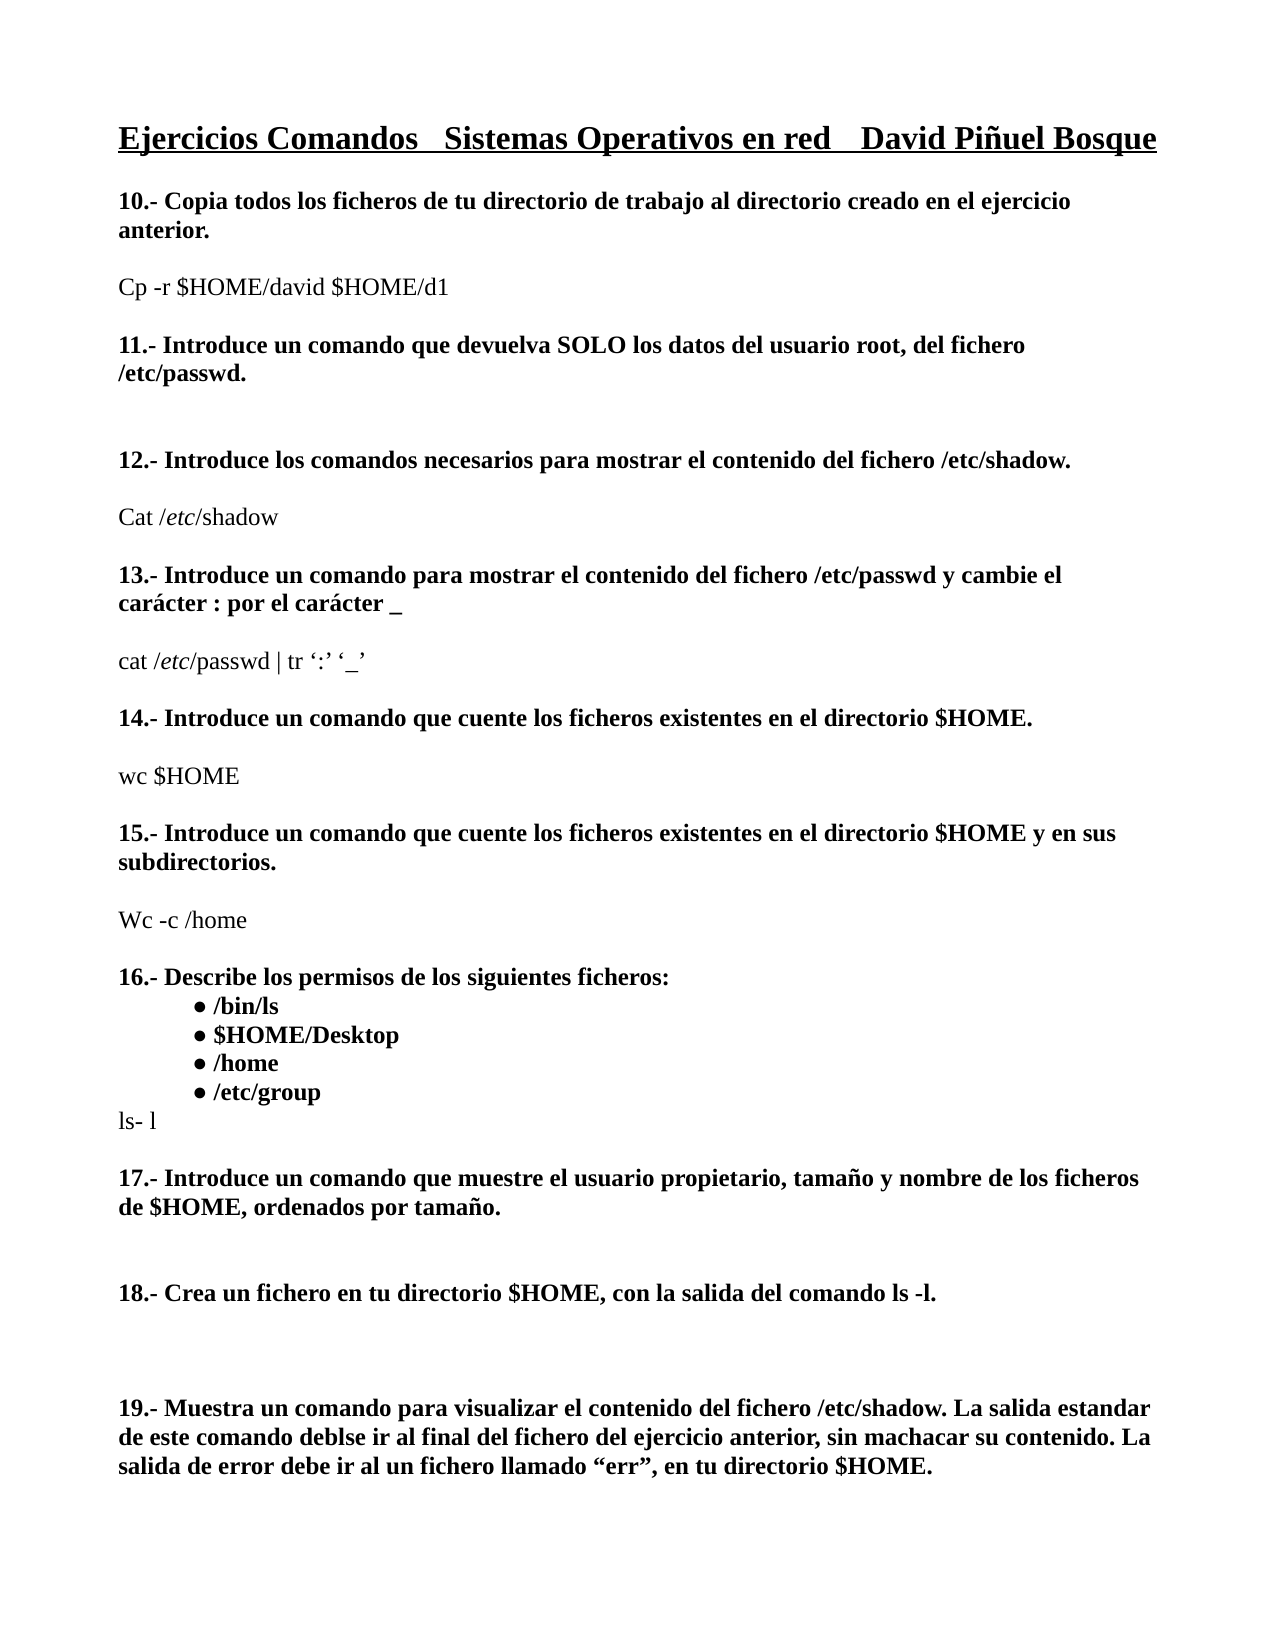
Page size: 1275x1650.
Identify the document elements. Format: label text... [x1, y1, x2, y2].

text 17.- Introduce un comando que muestre el usuario propietario, tamaño y nombre de los ficheros de $HOME, ordenados por tamaño. [118, 1163, 1157, 1221]
text wc $HOME [118, 761, 1157, 790]
text ● $HOME/Desktop [118, 1020, 1157, 1048]
text ● /etc/group [118, 1077, 1157, 1106]
text ls- l [118, 1106, 1157, 1135]
text ● /home [118, 1048, 1157, 1077]
text Wc -c /home [118, 905, 1157, 933]
text Cat /etc/shadow [118, 502, 1157, 531]
text 10.- Copia todos los ficheros de tu directorio de trabajo al directorio creado en el ejercicio anterior. [118, 186, 1157, 243]
text 13.- Introduce un comando para mostrar el contenido del fichero /etc/passwd y cambie el carácter : por el carácter _ [118, 560, 1157, 617]
text 19.- Muestra un comando para visualizar el contenido del fichero /etc/shadow. La salida estandar de este comando deblse ir al final del fichero del ejercicio anterior, sin machacar su contenido. La salida de error debe ir al un fichero llamado “err”, en tu directorio $HOME. [118, 1393, 1157, 1480]
text cat /etc/passwd | tr ‘:’ ‘_’ [118, 646, 1157, 675]
text 14.- Introduce un comando que cuente los ficheros existentes en el directorio $HOME. [118, 703, 1157, 732]
text 12.- Introduce los comandos necesarios para mostrar el contenido del fichero /etc/shadow. [118, 445, 1157, 473]
text 11.- Introduce un comando que devuelva SOLO los datos del usuario root, del fichero /etc/passwd. [118, 330, 1157, 387]
text 16.- Describe los permisos de los siguientes ficheros: [118, 962, 1157, 991]
text 18.- Crea un fichero en tu directorio $HOME, con la salida del comando ls -l. [118, 1278, 1157, 1307]
text Cp -r $HOME/david $HOME/d1 [118, 272, 1157, 301]
text 15.- Introduce un comando que cuente los ficheros existentes en el directorio $HOME y en sus subdirectorios. [118, 818, 1157, 876]
text ● /bin/ls [118, 991, 1157, 1020]
